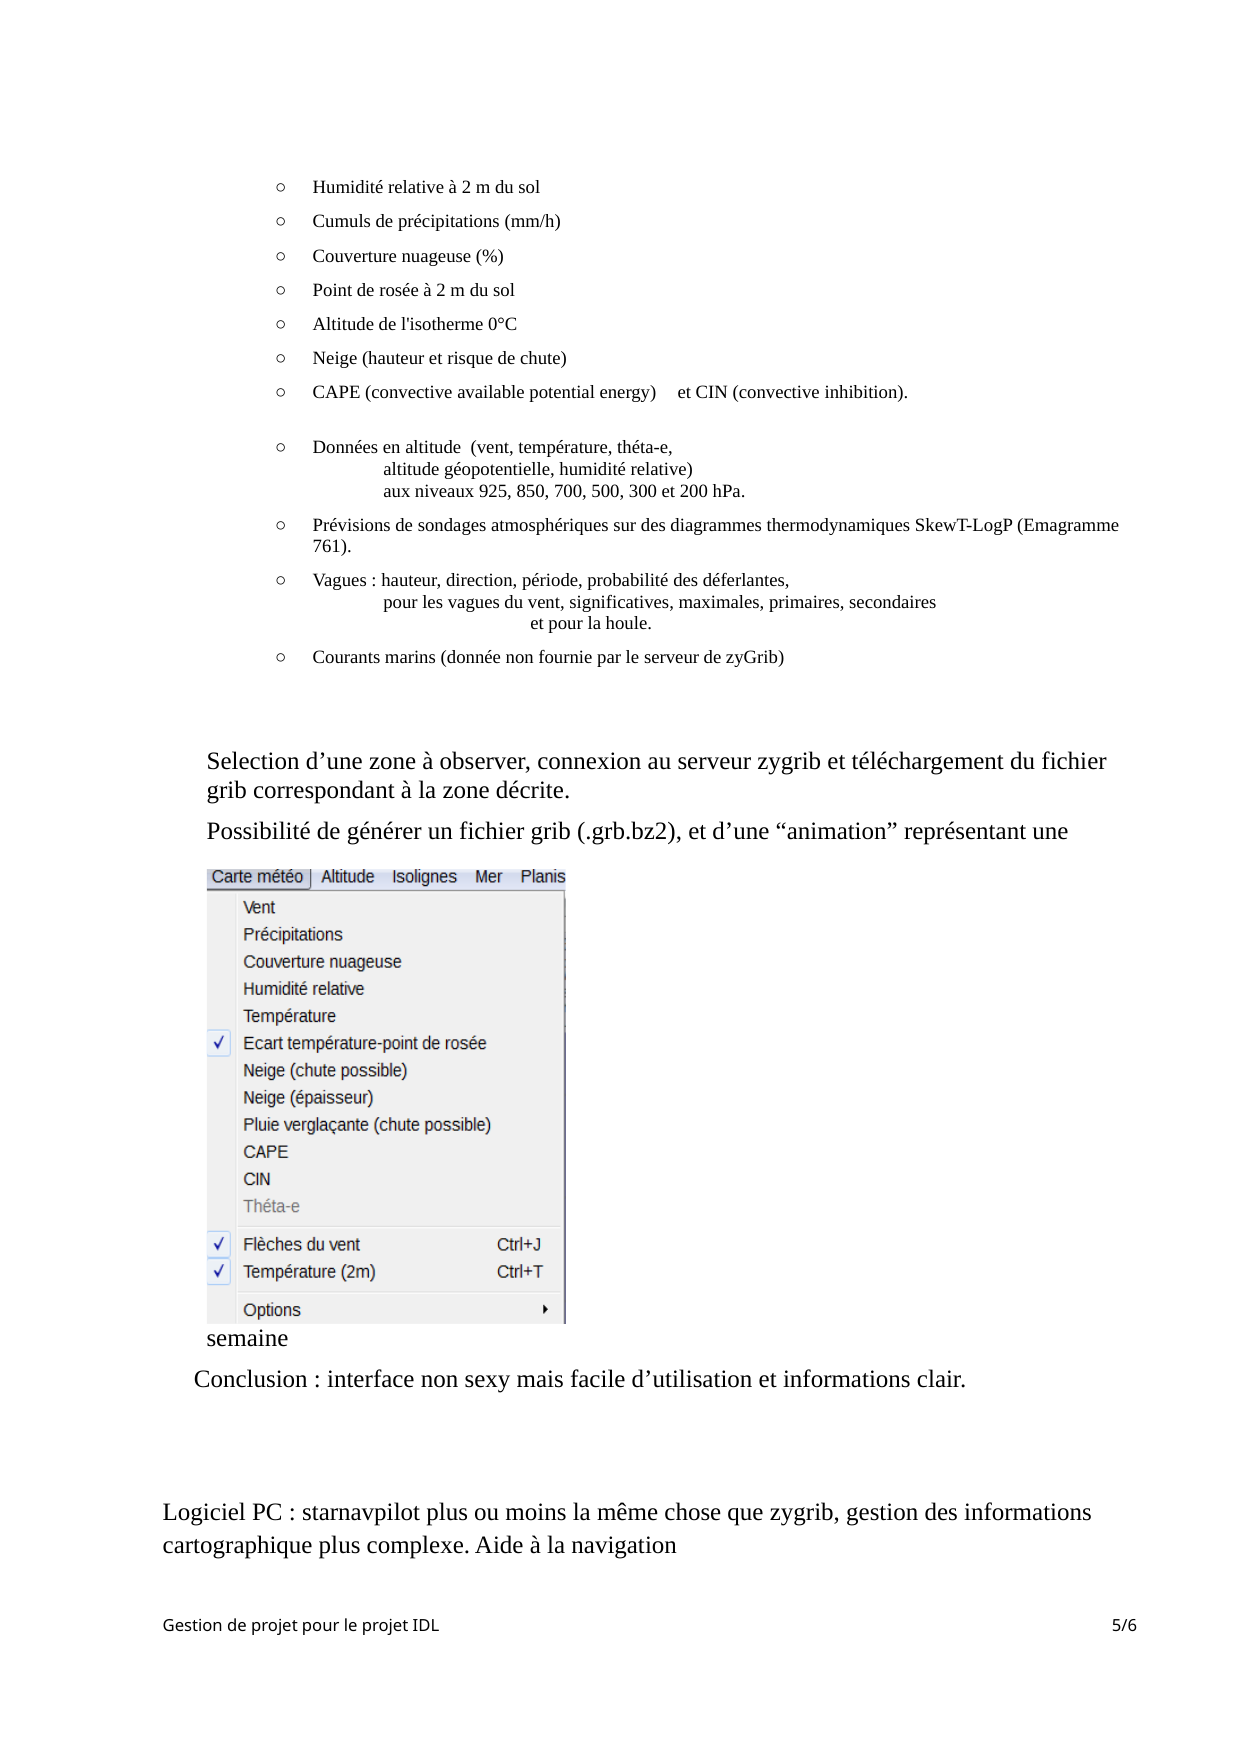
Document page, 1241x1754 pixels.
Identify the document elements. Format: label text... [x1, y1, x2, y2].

list Cumuls de précipitations (mm/h) [275, 210, 1137, 232]
list Données en altitude (vent, température, théta-e, altitude géopotentielle, humidité relative) aux niveaux 925, 850, 700, 500, 300 et 200 hPa. [275, 436, 1137, 501]
list Altitude de l'isotherme 0°C [275, 313, 1137, 334]
list Couverture nuageuse (%) [275, 244, 1137, 266]
list Point de rosée à 2 m du sol [275, 278, 1137, 300]
text Logiciel PC : starnavpilot plus ou moins la même chose que zygrib, gestion des informations cartographique plus complexe. Aide à la navigation [162, 1497, 1137, 1558]
list Vagues : hauteur, direction, période, probabilité des déferlantes, pour les vagues du vent, significatives, maximales, primaires, secondaires et pour la houle. [275, 569, 1137, 634]
list Neige (hauteur et risque de chute) [275, 347, 1137, 368]
text Selection d’une zone à observer, connexion au serveur zygrib et téléchargement du fichier grib correspondant à la zone décrite. [206, 746, 1137, 804]
list Humidité relative à 2 m du sol [275, 176, 1137, 198]
text Conclusion : interface non sexy mais facile d’utilisation et informations clair. [194, 1364, 1137, 1393]
text Possibilité de générer un fichier grib (.grb.bz2), et d’une “animation” représentant une semaine [206, 816, 1137, 1352]
list Courants marins (donnée non fournie par le serveur de zyGrib) [275, 646, 1137, 668]
list Prévisions de sondages atmosphériques sur des diagrammes thermodynamiques SkewT-LogP (Emagramme 761). [275, 513, 1137, 557]
list CAPE (convective available potential energy) et CIN (convective inhibition). [275, 381, 1137, 424]
